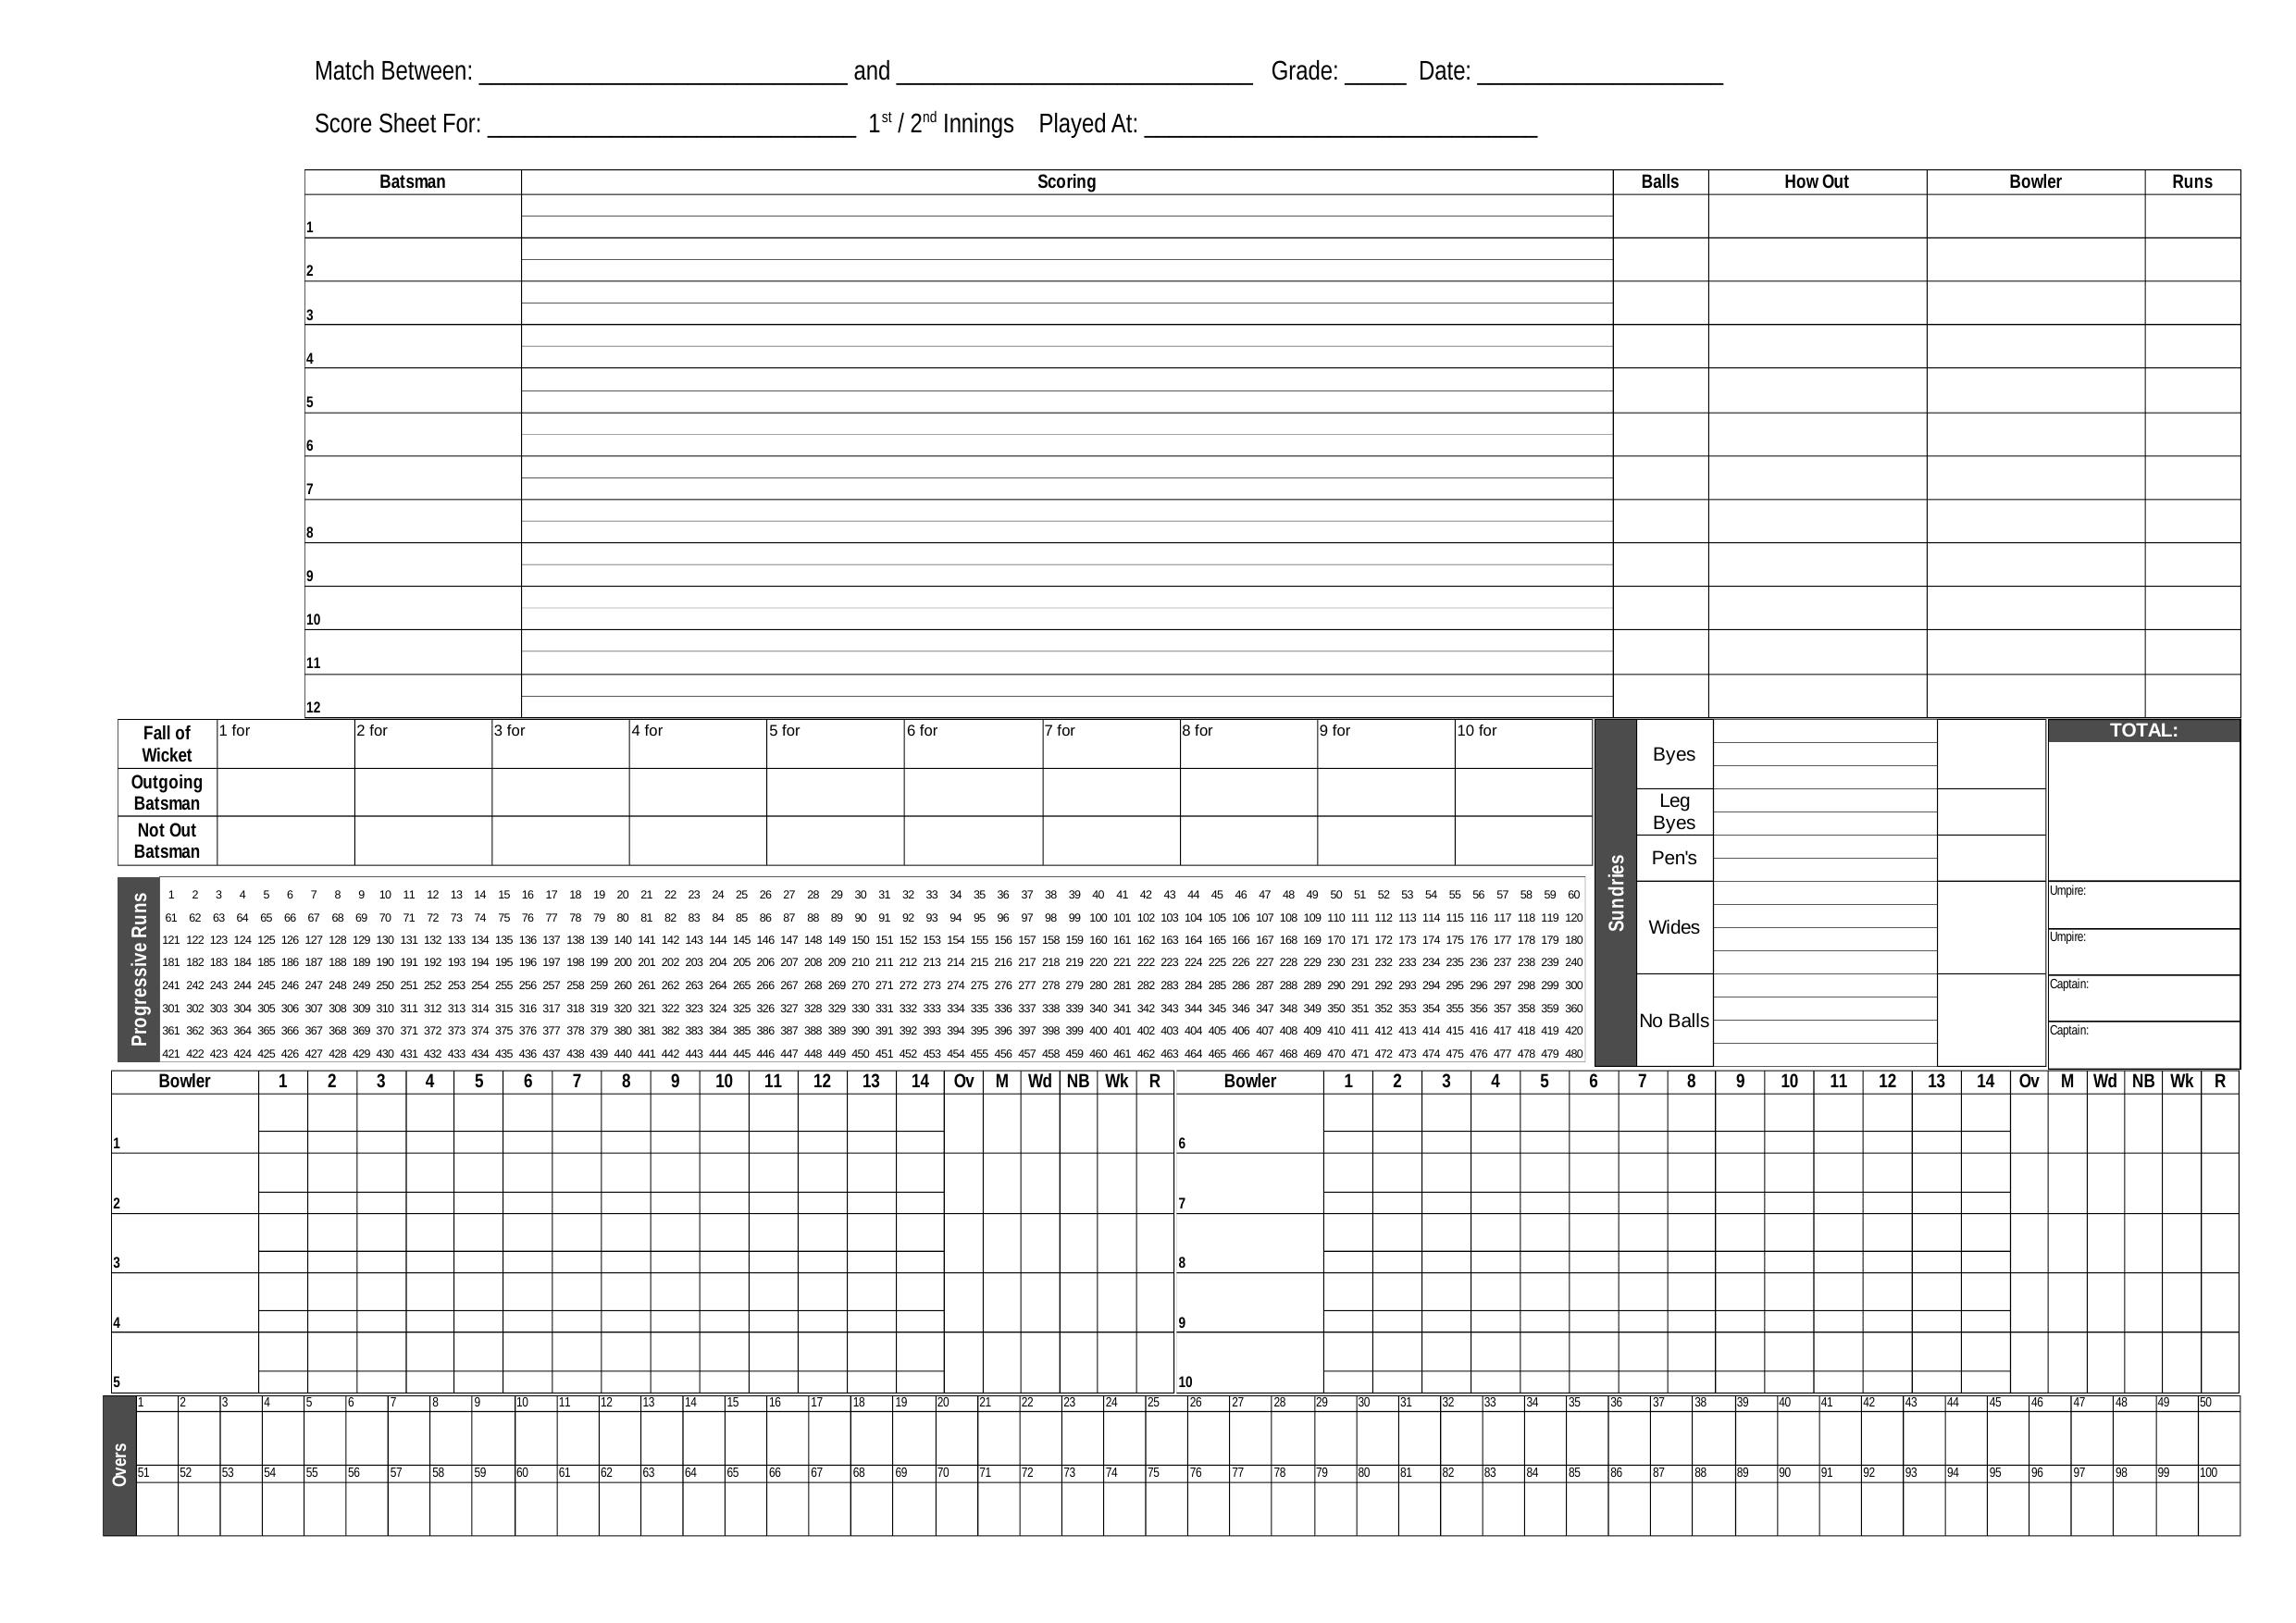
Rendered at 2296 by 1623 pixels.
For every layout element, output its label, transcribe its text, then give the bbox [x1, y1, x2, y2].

text Score Sheet For: ______________________________ 1st / 2nd Innings Played At: ________________________________ [315, 107, 2240, 138]
text Match Between: ______________________________ and _____________________________ Grade: _____ Date: ____________________ [315, 55, 2240, 85]
